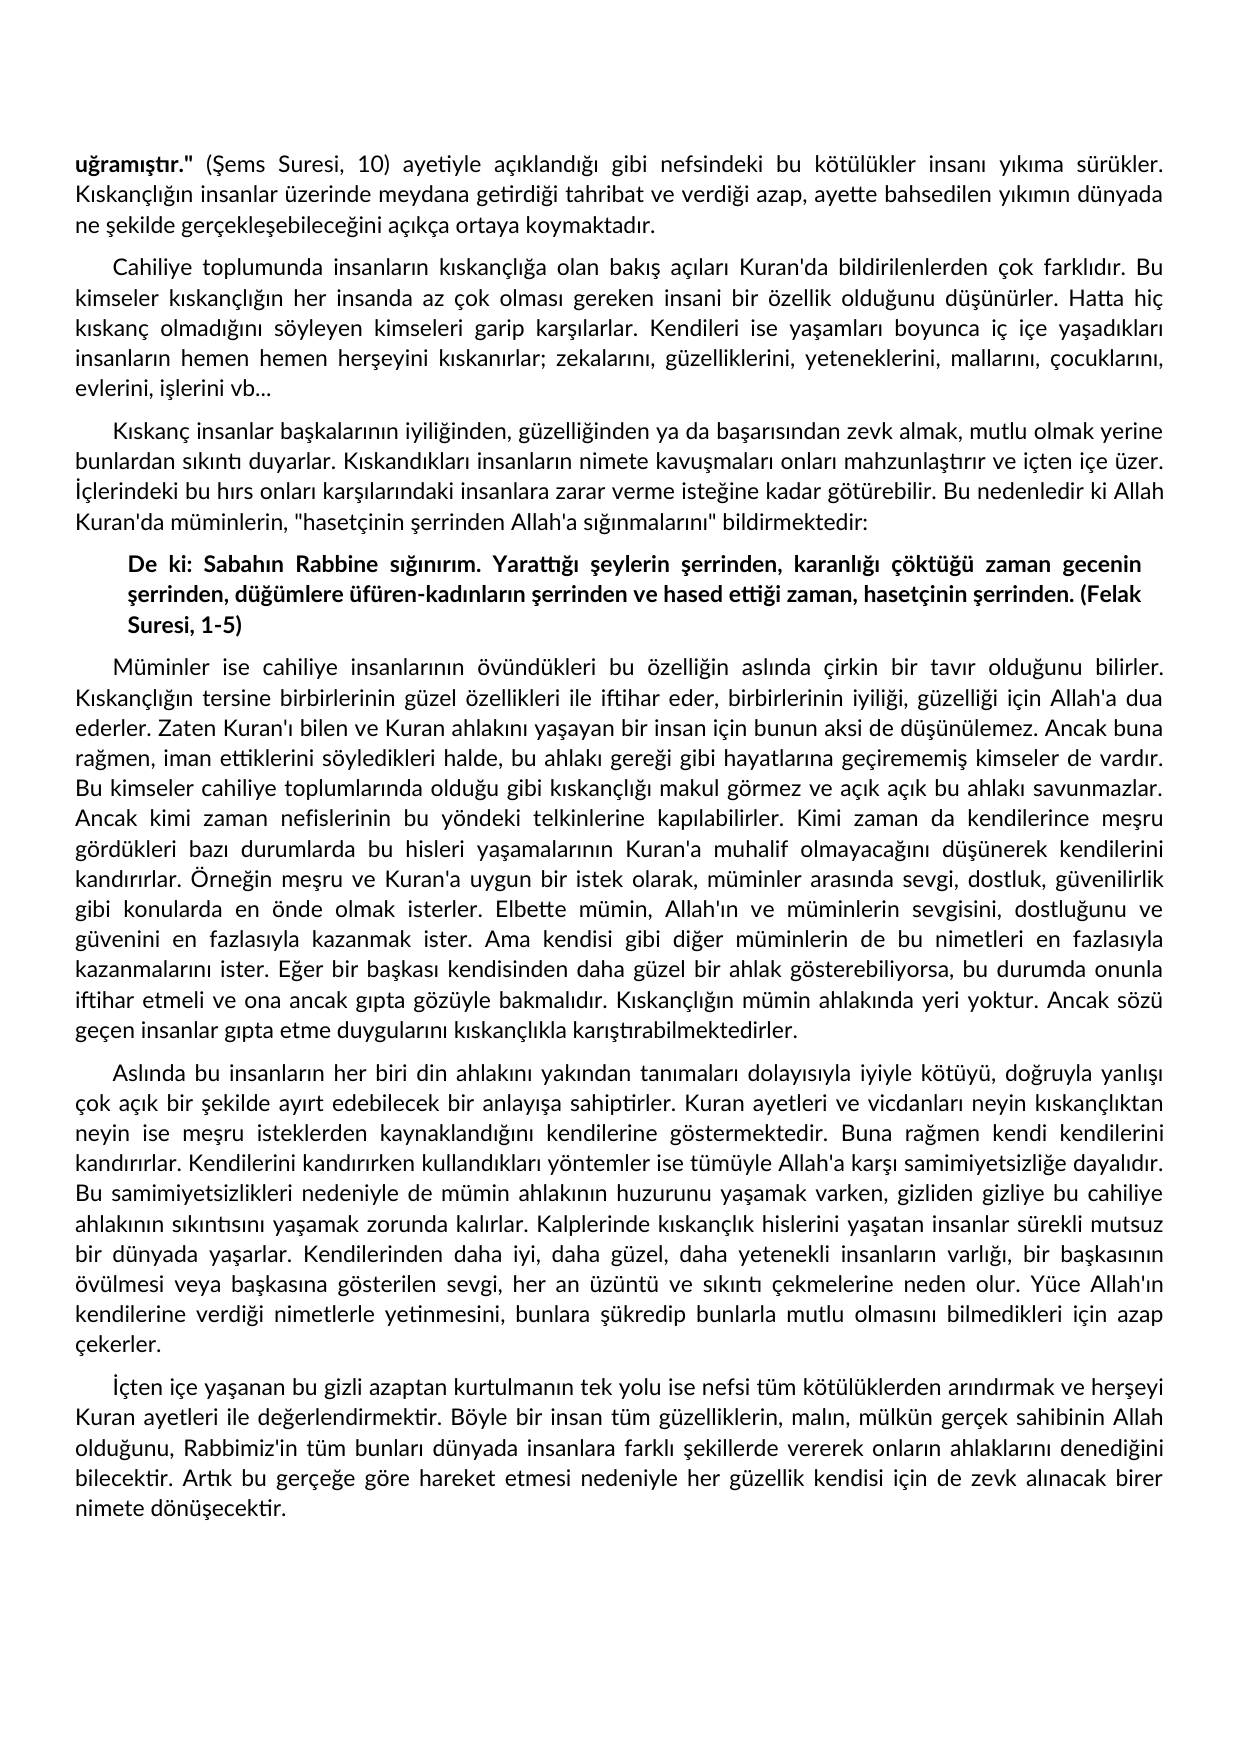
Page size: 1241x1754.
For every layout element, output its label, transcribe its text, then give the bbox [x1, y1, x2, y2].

text Cahiliye toplumunda insanların kıskançlığa olan bakış açıları Kuran'da bildirilenlerden çok farklıdır. Bu kimseler kıskançlığın her insanda az çok olması gereken insani bir özellik olduğunu düşünürler. Hatta hiç kıskanç olmadığını söyleyen kimseleri garip karşılarlar. Kendileri ise yaşamları boyunca iç içe yaşadıkları insanların hemen hemen herşeyini kıskanırlar; zekalarını, güzelliklerini, yeteneklerini, mallarını, çocuklarını, evlerini, işlerini vb... [75, 253, 1165, 401]
text Müminler ise cahiliye insanlarının övündükleri bu özelliğin aslında çirkin bir tavır olduğunu bilirler. Kıskançlığın tersine birbirlerinin güzel özellikleri ile iftihar eder, birbirlerinin iyiliği, güzelliği için Allah'a dua ederler. Zaten Kuran'ı bilen ve Kuran ahlakını yaşayan bir insan için bunun aksi de düşünülemez. Ancak buna rağmen, iman ettiklerini söyledikleri halde, bu ahlakı gereği gibi hayatlarına geçirememiş kimseler de vardır. Bu kimseler cahiliye toplumlarında olduğu gibi kıskançlığı makul görmez ve açık açık bu ahlakı savunmazlar. Ancak kimi zaman nefislerinin bu yöndeki telkinlerine kapılabilirler. Kimi zaman da kendilerince meşru gördükleri bazı durumlarda bu hisleri yaşamalarının Kuran'a muhalif olmayacağını düşünerek kendilerini kandırırlar. Örneğin meşru ve Kuran'a uygun bir istek olarak, müminler arasında sevgi, dostluk, güvenilirlik gibi konularda en önde olmak isterler. Elbette mümin, Allah'ın ve müminlerin sevgisini, dostluğunu ve güvenini en fazlasıyla kazanmak ister. Ama kendisi gibi diğer müminlerin de bu nimetleri en fazlasıyla kazanmalarını ister. Eğer bir başkası kendisinden daha güzel bir ahlak gösterebiliyorsa, bu durumda onunla iftihar etmeli ve ona ancak gıpta gözüyle bakmalıdır. Kıskançlığın mümin ahlakında yeri yoktur. Ancak sözü geçen insanlar gıpta etme duygularını kıskançlıkla karıştırabilmektedirler. [75, 653, 1165, 1043]
text Aslında bu insanların her biri din ahlakını yakından tanımaları dolayısıyla iyiyle kötüyü, doğruyla yanlışı çok açık bir şekilde ayırt edebilecek bir anlayışa sahiptirler. Kuran ayetleri ve vicdanları neyin kıskançlıktan neyin ise meşru isteklerden kaynaklandığını kendilerine göstermektedir. Buna rağmen kendi kendilerini kandırırlar. Kendilerini kandırırken kullandıkları yöntemler ise tümüyle Allah'a karşı samimiyetsizliğe dayalıdır. Bu samimiyetsizlikleri nedeniyle de mümin ahlakının huzurunu yaşamak varken, gizliden gizliye bu cahiliye ahlakının sıkıntısını yaşamak zorunda kalırlar. Kalplerinde kıskançlık hislerini yaşatan insanlar sürekli mutsuz bir dünyada yaşarlar. Kendilerinden daha iyi, daha güzel, daha yetenekli insanların varlığı, bir başkasının övülmesi veya başkasına gösterilen sevgi, her an üzüntü ve sıkıntı çekmelerine neden olur. Yüce Allah'ın kendilerine verdiği nimetlerle yetinmesini, bunlara şükredip bunlarla mutlu olmasını bilmedikleri için azap çekerler. [75, 1058, 1165, 1358]
text Kıskanç insanlar başkalarının iyiliğinden, güzelliğinden ya da başarısından zevk almak, mutlu olmak yerine bunlardan sıkıntı duyarlar. Kıskandıkları insanların nimete kavuşmaları onları mahzunlaştırır ve içten içe üzer. İçlerindeki bu hırs onları karşılarındaki insanlara zarar verme isteğine kadar götürebilir. Bu nedenledir ki Allah Kuran'da müminlerin, "hasetçinin şerrinden Allah'a sığınmalarını" bildirmektedir: [75, 417, 1165, 535]
text De ki: Sabahın Rabbine sığınırım. Yarattığı şeylerin şerrinden, karanlığı çöktüğü zaman gecenin şerrinden, düğümlere üfüren-kadınların şerrinden ve hased ettiği zaman, hasetçinin şerrinden. (Felak Suresi, 1-5) [127, 550, 1143, 638]
text İçten içe yaşanan bu gizli azaptan kurtulmanın tek yolu ise nefsi tüm kötülüklerden arındırmak ve herşeyi Kuran ayetleri ile değerlendirmektir. Böyle bir insan tüm güzelliklerin, malın, mülkün gerçek sahibinin Allah olduğunu, Rabbimiz'in tüm bunları dünyada insanlara farklı şekillerde vererek onların ahlaklarını denediğini bilecektir. Artık bu gerçeğe göre hareket etmesi nedeniyle her güzellik kendisi için de zevk alınacak birer nimete dönüşecektir. [75, 1373, 1165, 1521]
text uğramıştır." (Şems Suresi, 10) ayetiyle açıklandığı gibi nefsindeki bu kötülükler insanı yıkıma sürükler. Kıskançlığın insanlar üzerinde meydana getirdiği tahribat ve verdiği azap, ayette bahsedilen yıkımın dünyada ne şekilde gerçekleşebileceğini açıkça ortaya koymaktadır. [75, 150, 1165, 238]
